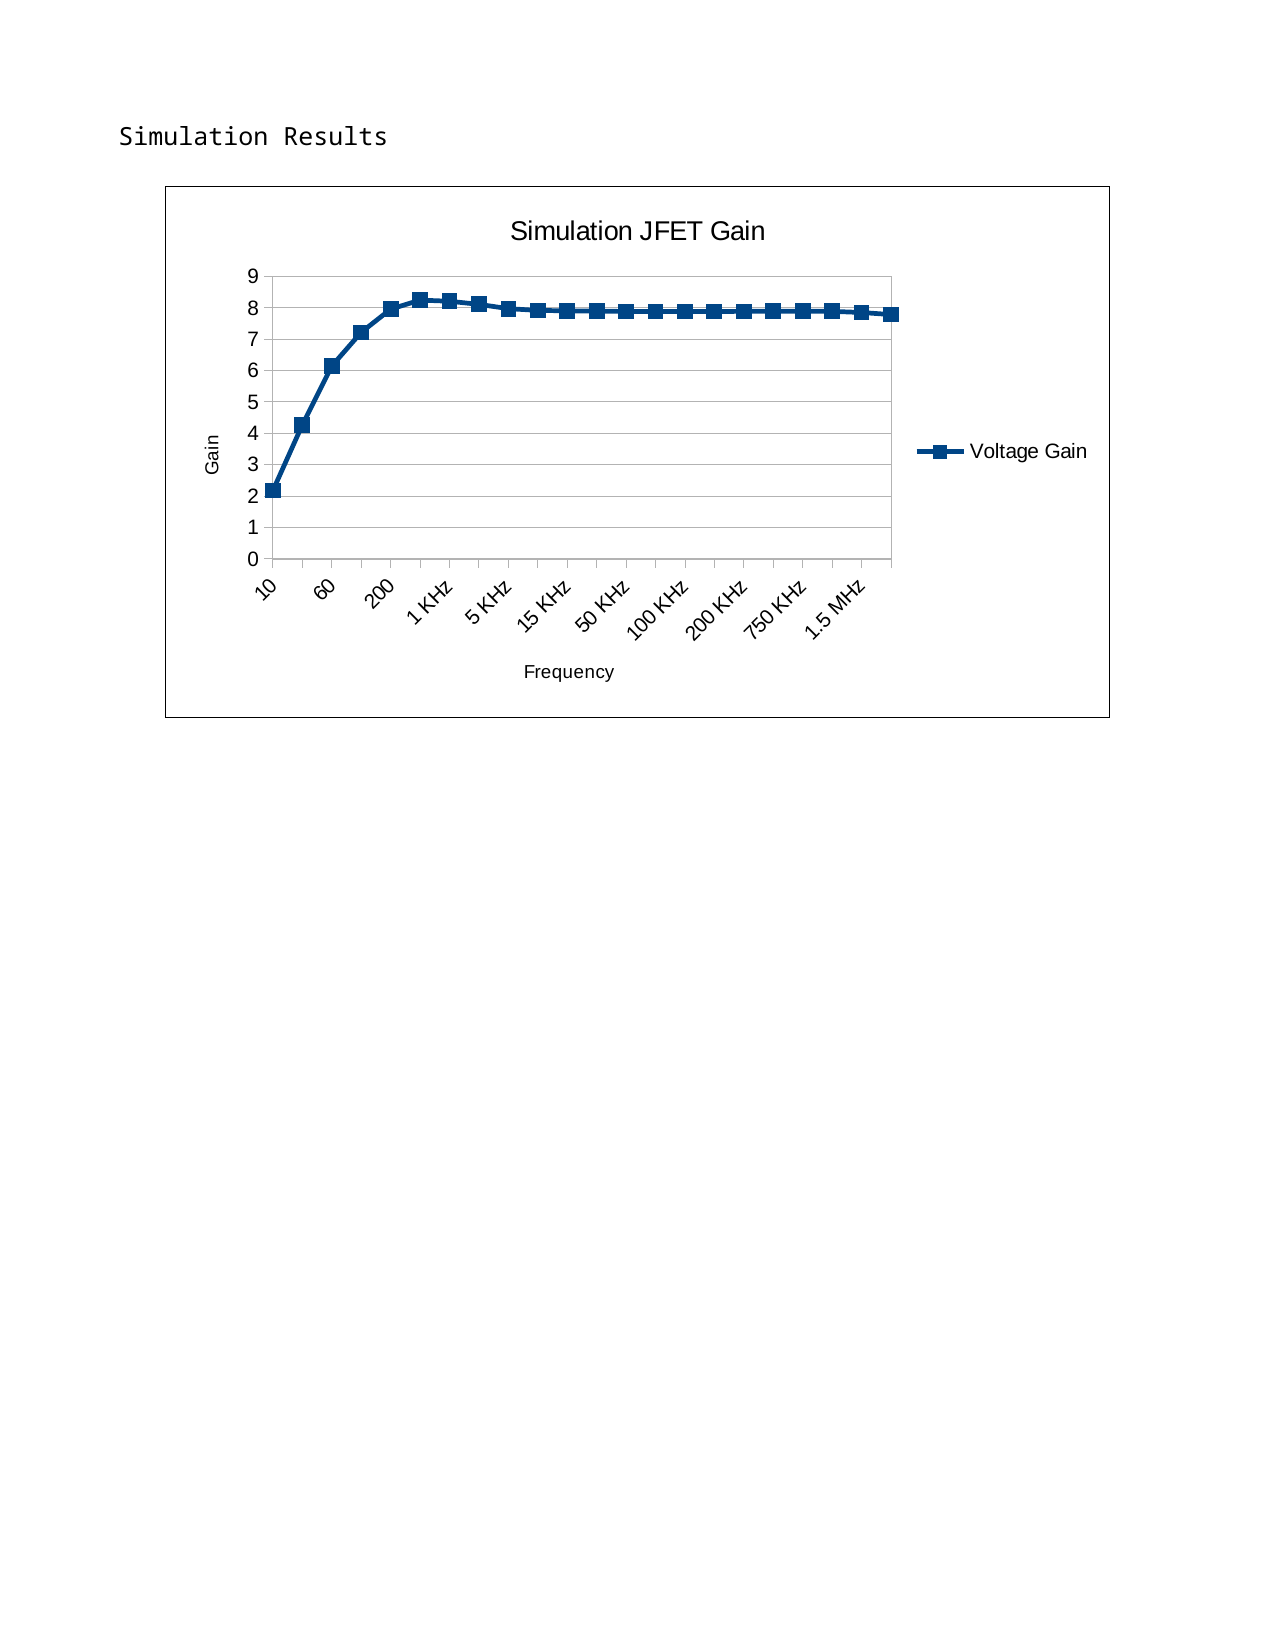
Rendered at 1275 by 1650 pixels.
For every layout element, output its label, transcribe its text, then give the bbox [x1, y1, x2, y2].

text Simulation Results [118, 118, 1157, 152]
